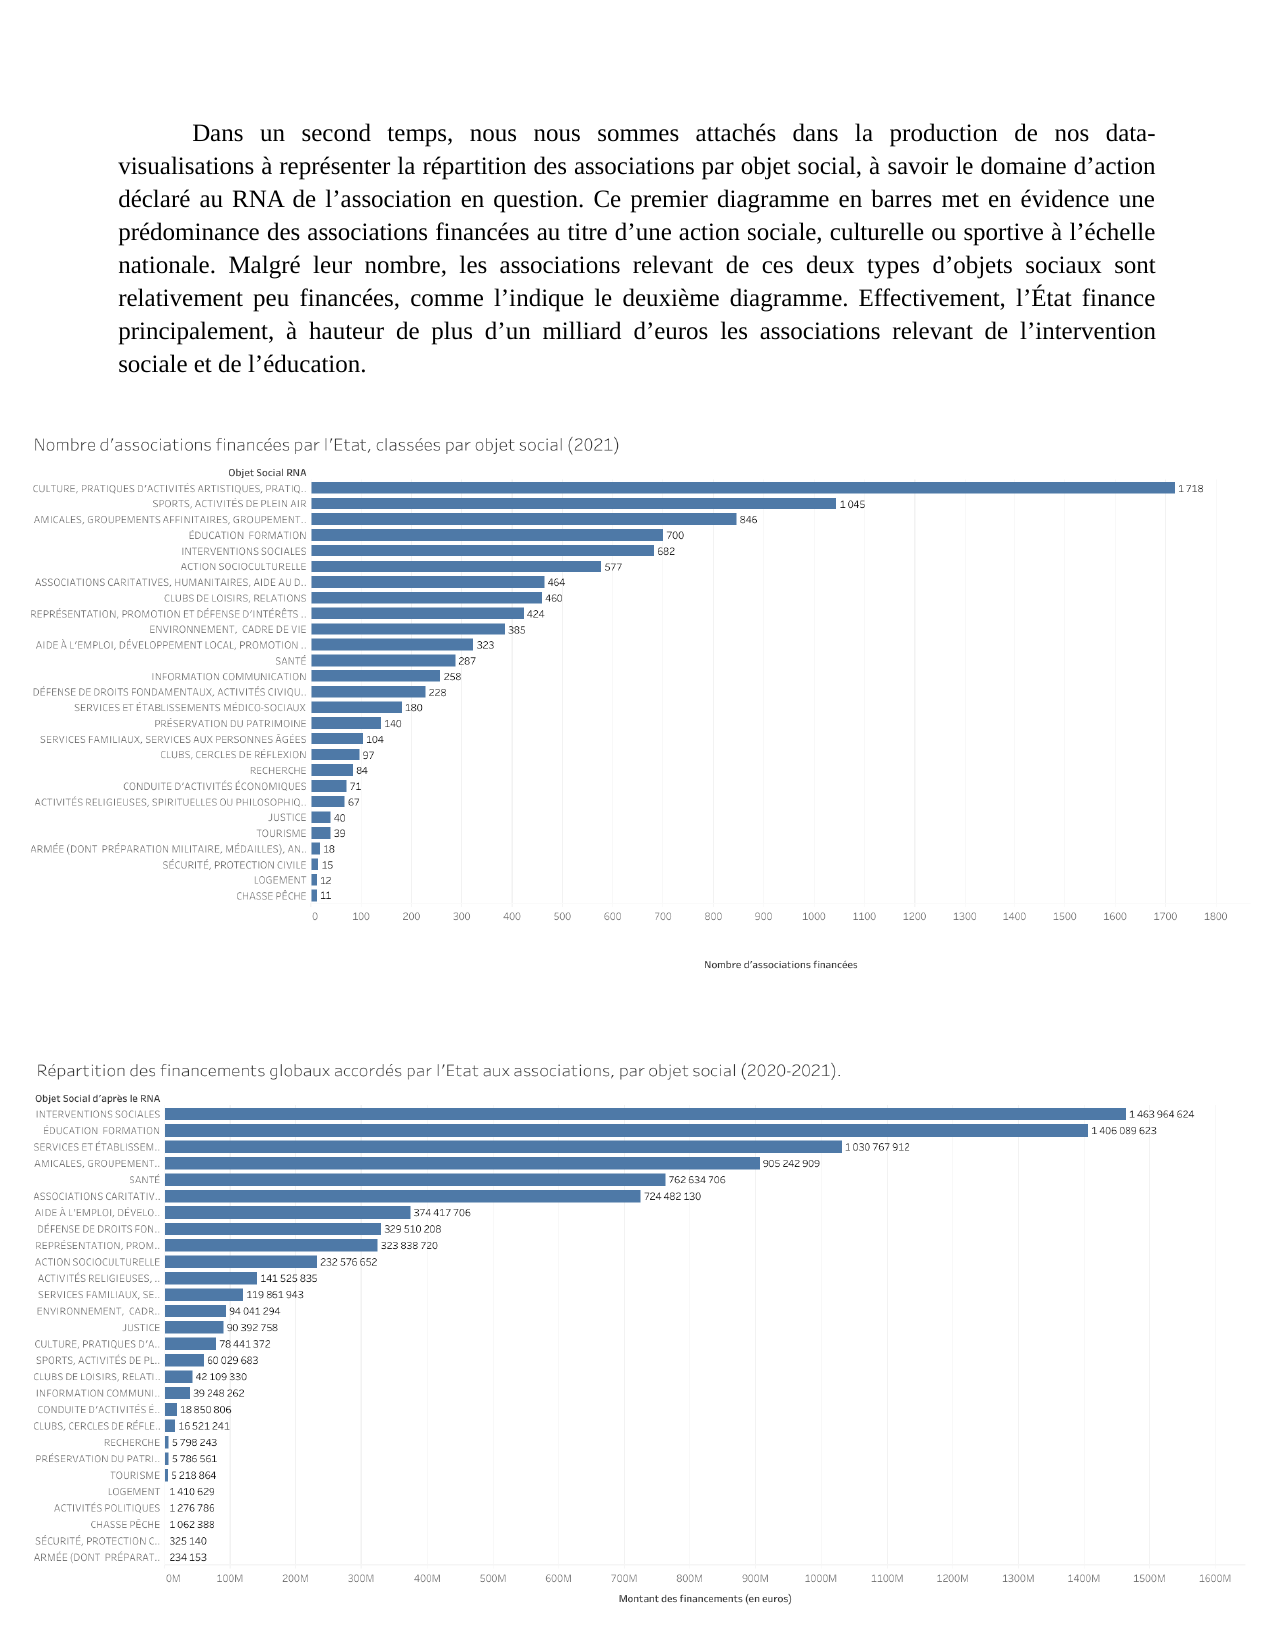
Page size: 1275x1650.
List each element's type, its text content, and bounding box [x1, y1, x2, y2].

picture [33, 1053, 1246, 1611]
picture [30, 427, 1251, 977]
text Dans un second temps, nous nous sommes attachés dans la production de nos data-visualisations à représenter la répartition des associations par objet social, à savoir le domaine d’action déclaré au RNA de l’association en question. Ce premier diagramme en barres met en évidence une prédominance des associations financées au titre d’une action sociale, culturelle ou sportive à l’échelle nationale. Malgré leur nombre, les associations relevant de ces deux types d’objets sociaux sont relativement peu financées, comme l’indique le deuxième diagramme. Effectivement, l’État finance principalement, à hauteur de plus d’un milliard d’euros les associations relevant de l’intervention sociale et de l’éducation. [118, 118, 1157, 378]
